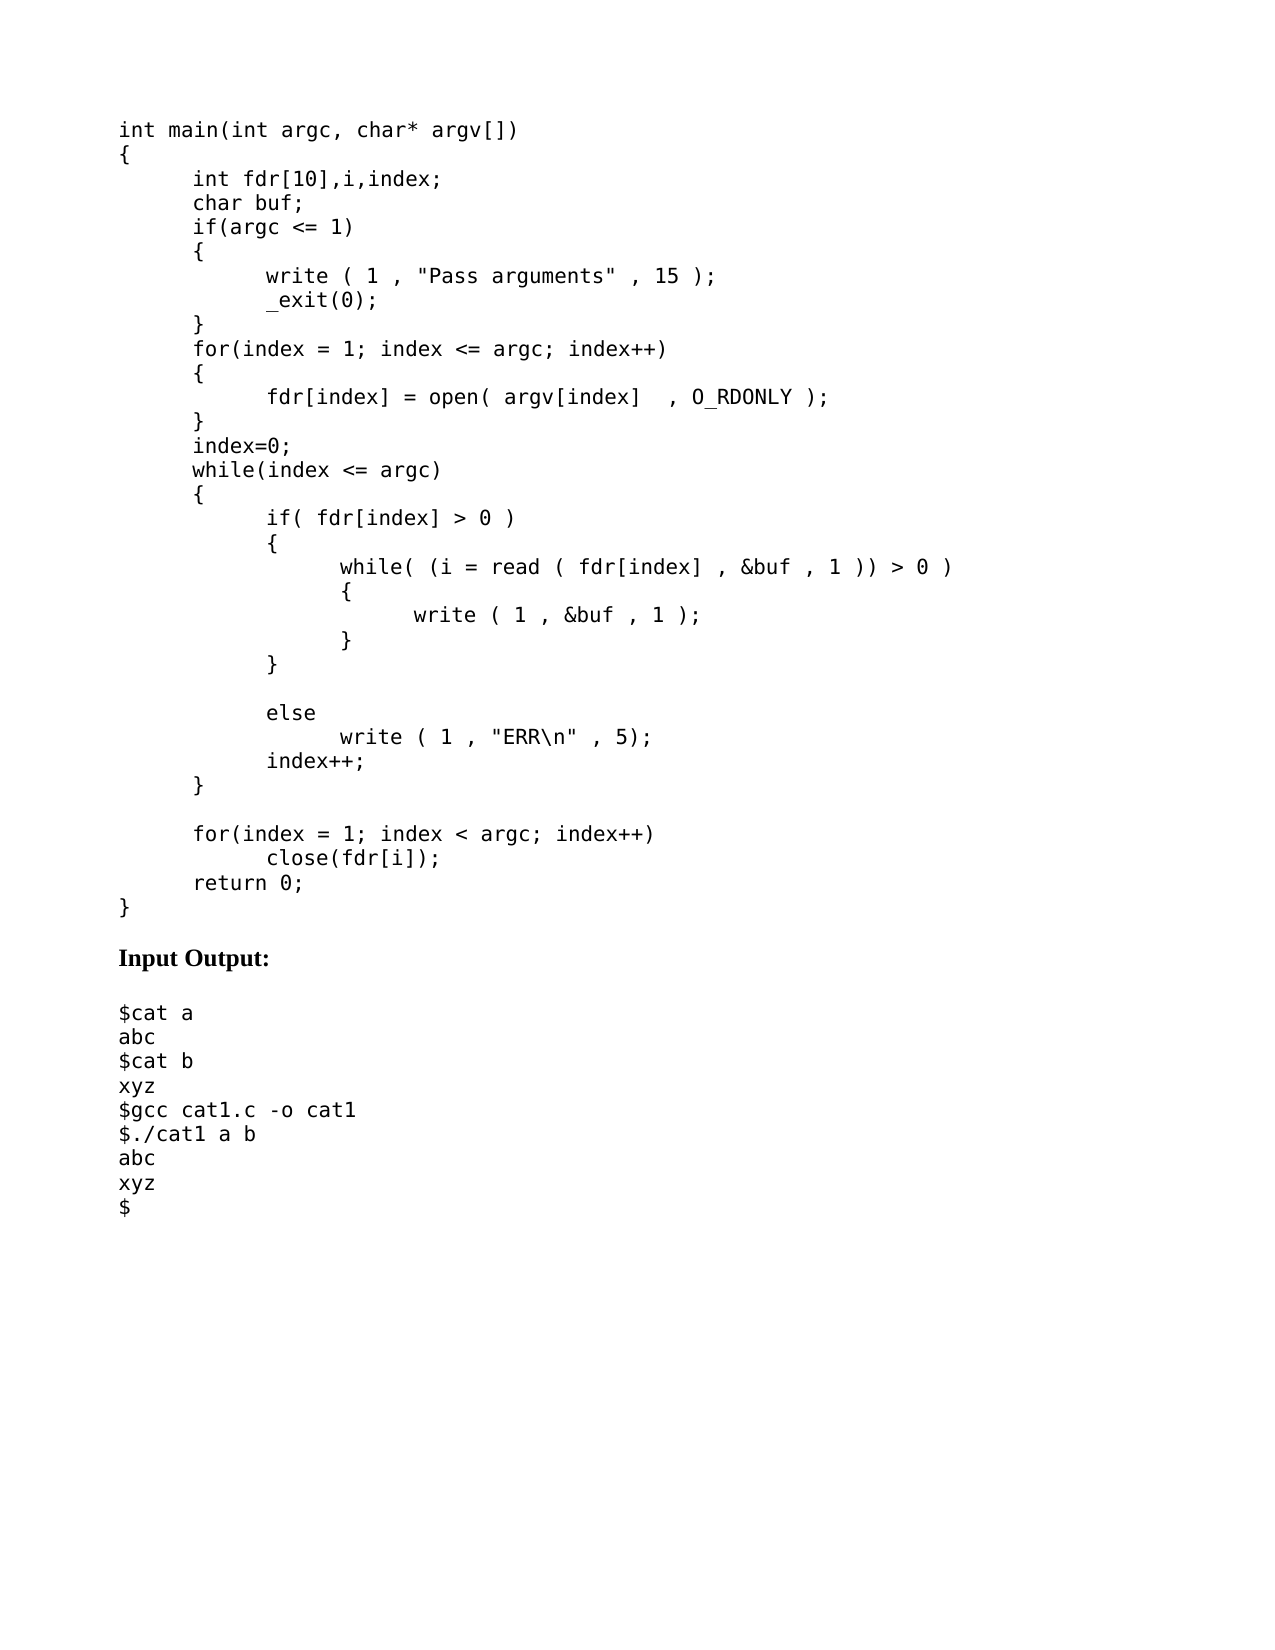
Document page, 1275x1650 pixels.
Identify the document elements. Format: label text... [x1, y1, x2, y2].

text if(argc <= 1) [118, 215, 1157, 239]
text xyz [118, 1074, 1157, 1098]
text write ( 1 , "Pass arguments" , 15 ); [118, 264, 1157, 288]
text else [118, 701, 1157, 725]
text } [118, 652, 1157, 676]
text return 0; [118, 871, 1157, 895]
text while(index <= argc) [118, 458, 1157, 482]
text { [118, 239, 1157, 264]
text { [118, 579, 1157, 603]
text { [118, 142, 1157, 167]
text write ( 1 , "ERR\n" , 5); [118, 725, 1157, 749]
text $gcc cat1.c -o cat1 [118, 1098, 1157, 1122]
text int main(int argc, char* argv[]) [118, 118, 1157, 142]
text $cat b [118, 1049, 1157, 1074]
text { [118, 531, 1157, 555]
text while( (i = read ( fdr[index] , &buf , 1 )) > 0 ) [118, 555, 1157, 579]
text } [118, 895, 1157, 919]
text for(index = 1; index <= argc; index++) [118, 337, 1157, 361]
text fdr[index] = open( argv[index] , O_RDONLY ); [118, 385, 1157, 409]
text xyz [118, 1171, 1157, 1195]
text if( fdr[index] > 0 ) [118, 506, 1157, 531]
text } [118, 409, 1157, 434]
text index++; [118, 749, 1157, 773]
text write ( 1 , &buf , 1 ); [118, 603, 1157, 628]
text } [118, 628, 1157, 652]
text $ [118, 1195, 1157, 1219]
text Input Output: [118, 943, 1157, 972]
text { [118, 361, 1157, 385]
text for(index = 1; index < argc; index++) [118, 822, 1157, 846]
text } [118, 312, 1157, 337]
text _exit(0); [118, 288, 1157, 312]
text } [118, 773, 1157, 798]
text close(fdr[i]); [118, 846, 1157, 871]
text $cat a [118, 1001, 1157, 1025]
text char buf; [118, 191, 1157, 215]
text abc [118, 1146, 1157, 1171]
text index=0; [118, 434, 1157, 458]
text $./cat1 a b [118, 1122, 1157, 1146]
text { [118, 482, 1157, 506]
text int fdr[10],i,index; [118, 167, 1157, 191]
text abc [118, 1025, 1157, 1049]
